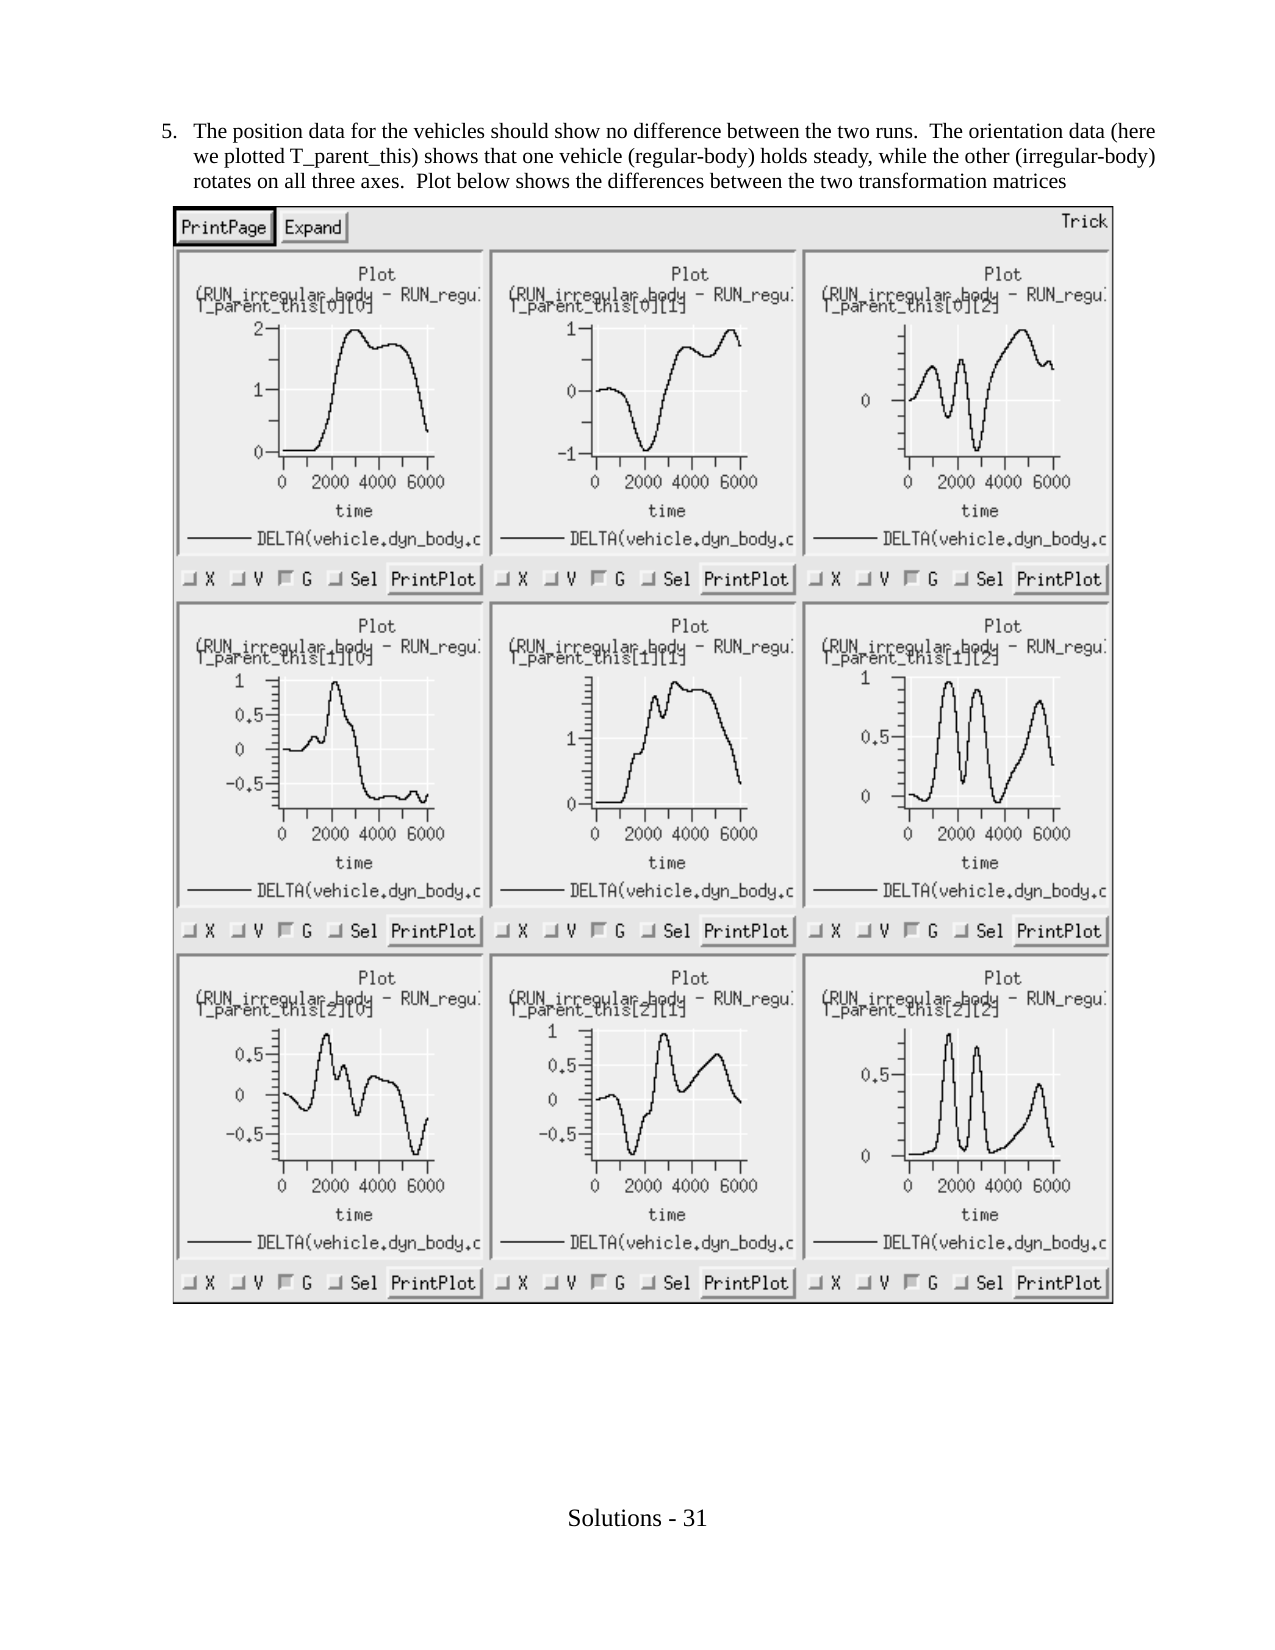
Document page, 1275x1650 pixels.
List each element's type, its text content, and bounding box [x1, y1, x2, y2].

list The position data for the vehicles should show no difference between the two runs. The orientation data (here we plotted T_parent_this) shows that one vehicle (regular-body) holds steady, while the other (irregular-body) rotates on all three axes. Plot below shows the differences between the two transformation matrices [156, 118, 1168, 194]
picture [172, 206, 1114, 1304]
